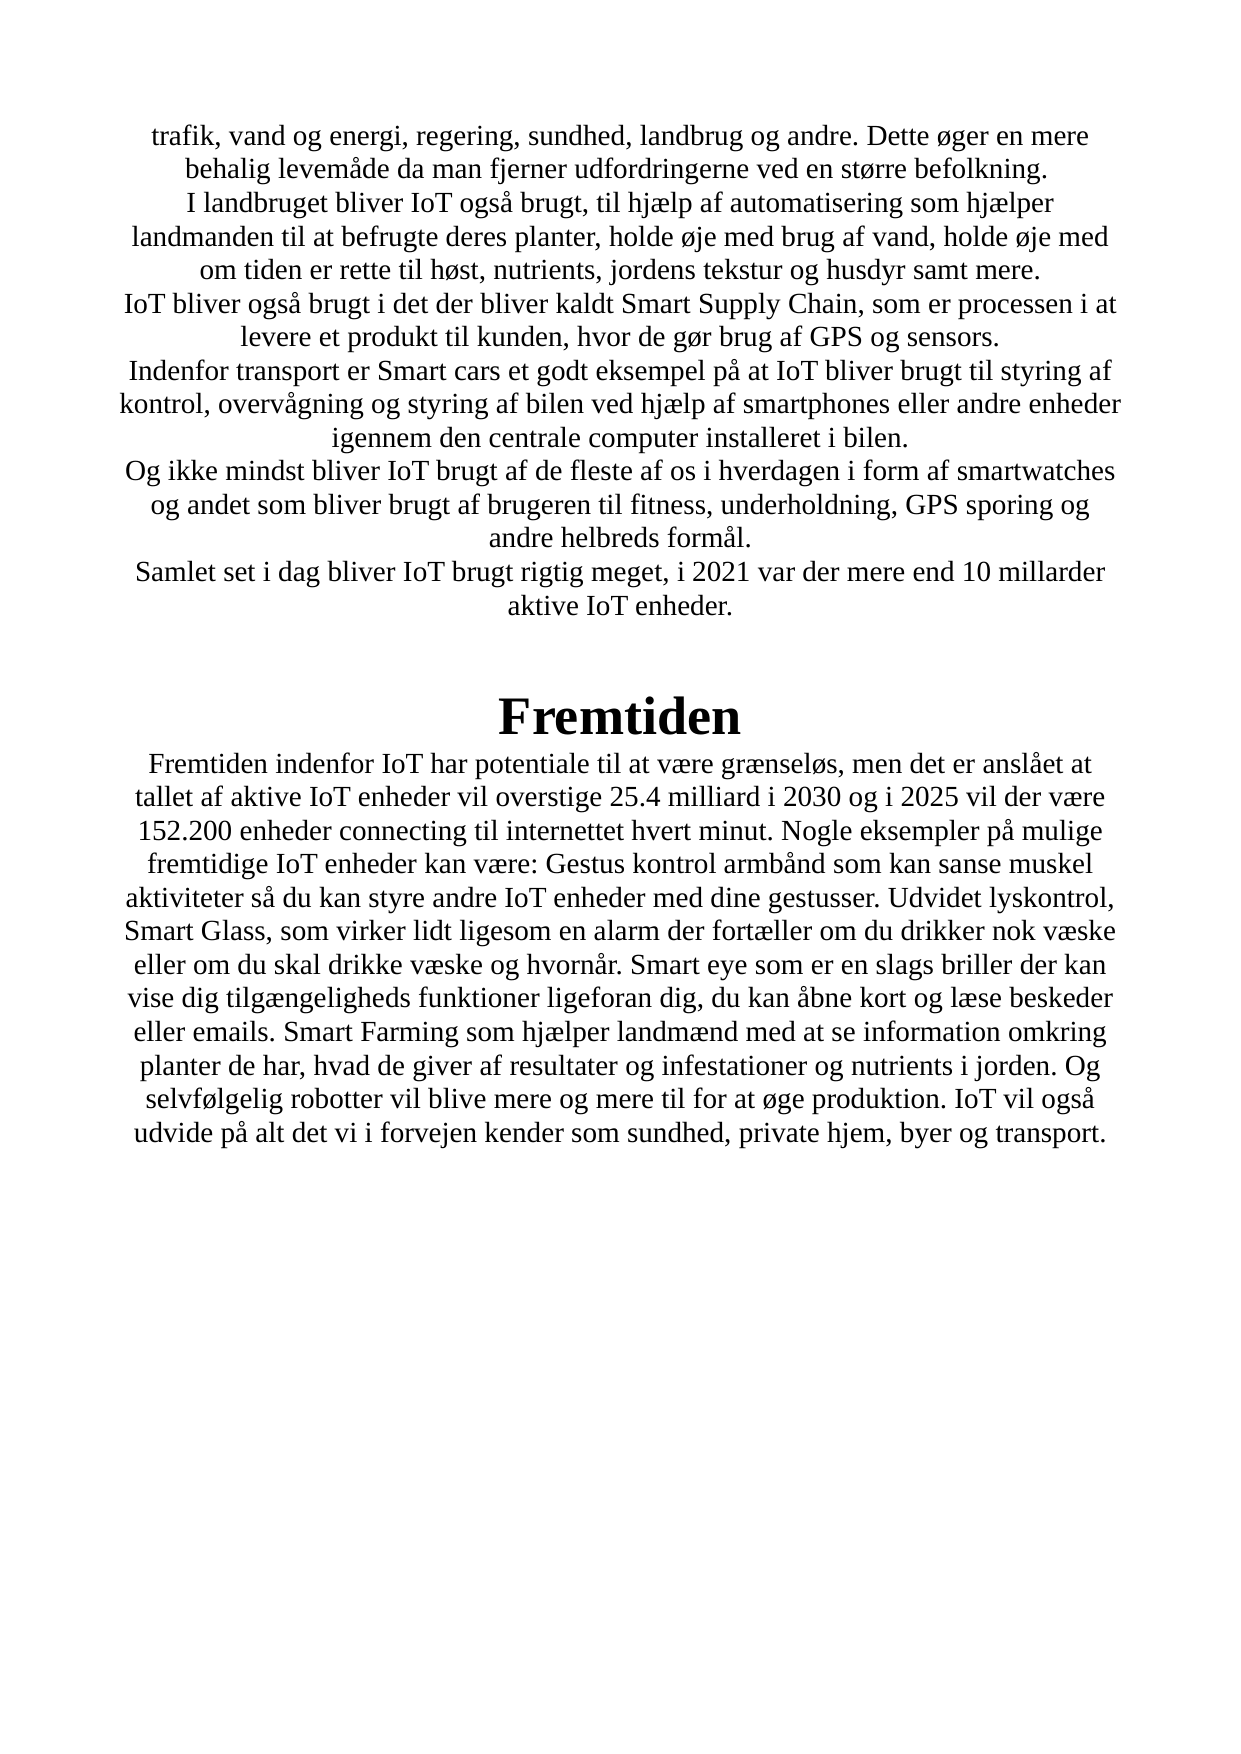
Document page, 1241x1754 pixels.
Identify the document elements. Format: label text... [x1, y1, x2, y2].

text Samlet set i dag bliver IoT brugt rigtig meget, i 2021 var der mere end 10 millarder aktive IoT enheder. [118, 554, 1122, 621]
text Indenfor transport er Smart cars et godt eksempel på at IoT bliver brugt til styring af kontrol, overvågning og styring af bilen ved hjælp af smartphones eller andre enheder igennem den centrale computer installeret i bilen. [118, 353, 1122, 453]
text Fremtiden [118, 683, 1122, 746]
text IoT bliver også brugt i det der bliver kaldt Smart Supply Chain, som er processen i at levere et produkt til kunden, hvor de gør brug af GPS og sensors. [118, 286, 1122, 353]
text I landbruget bliver IoT også brugt, til hjælp af automatisering som hjælper landmanden til at befrugte deres planter, holde øje med brug af vand, holde øje med om tiden er rette til høst, nutrients, jordens tekstur og husdyr samt mere. [118, 185, 1122, 286]
text Fremtiden indenfor IoT har potentiale til at være grænseløs, men det er anslået at tallet af aktive IoT enheder vil overstige 25.4 milliard i 2030 og i 2025 vil der være 152.200 enheder connecting til internettet hvert minut. Nogle eksempler på mulige fremtidige IoT enheder kan være: Gestus kontrol armbånd som kan sanse muskel aktiviteter så du kan styre andre IoT enheder med dine gestusser. Udvidet lyskontrol, Smart Glass, som virker lidt ligesom en alarm der fortæller om du drikker nok væske eller om du skal drikke væske og hvornår. Smart eye som er en slags briller der kan vise dig tilgængeligheds funktioner ligeforan dig, du kan åbne kort og læse beskeder eller emails. Smart Farming som hjælper landmænd med at se information omkring planter de har, hvad de giver af resultater og infestationer og nutrients i jorden. Og selvfølgelig robotter vil blive mere og mere til for at øge produktion. IoT vil også udvide på alt det vi i forvejen kender som sundhed, private hjem, byer og transport. [118, 746, 1122, 1148]
text Og ikke mindst bliver IoT brugt af de fleste af os i hverdagen i form af smartwatches og andet som bliver brugt af brugeren til fitness, underholdning, GPS sporing og andre helbreds formål. [118, 453, 1122, 554]
text trafik, vand og energi, regering, sundhed, landbrug og andre. Dette øger en mere behalig levemåde da man fjerner udfordringerne ved en større befolkning. [118, 118, 1122, 185]
